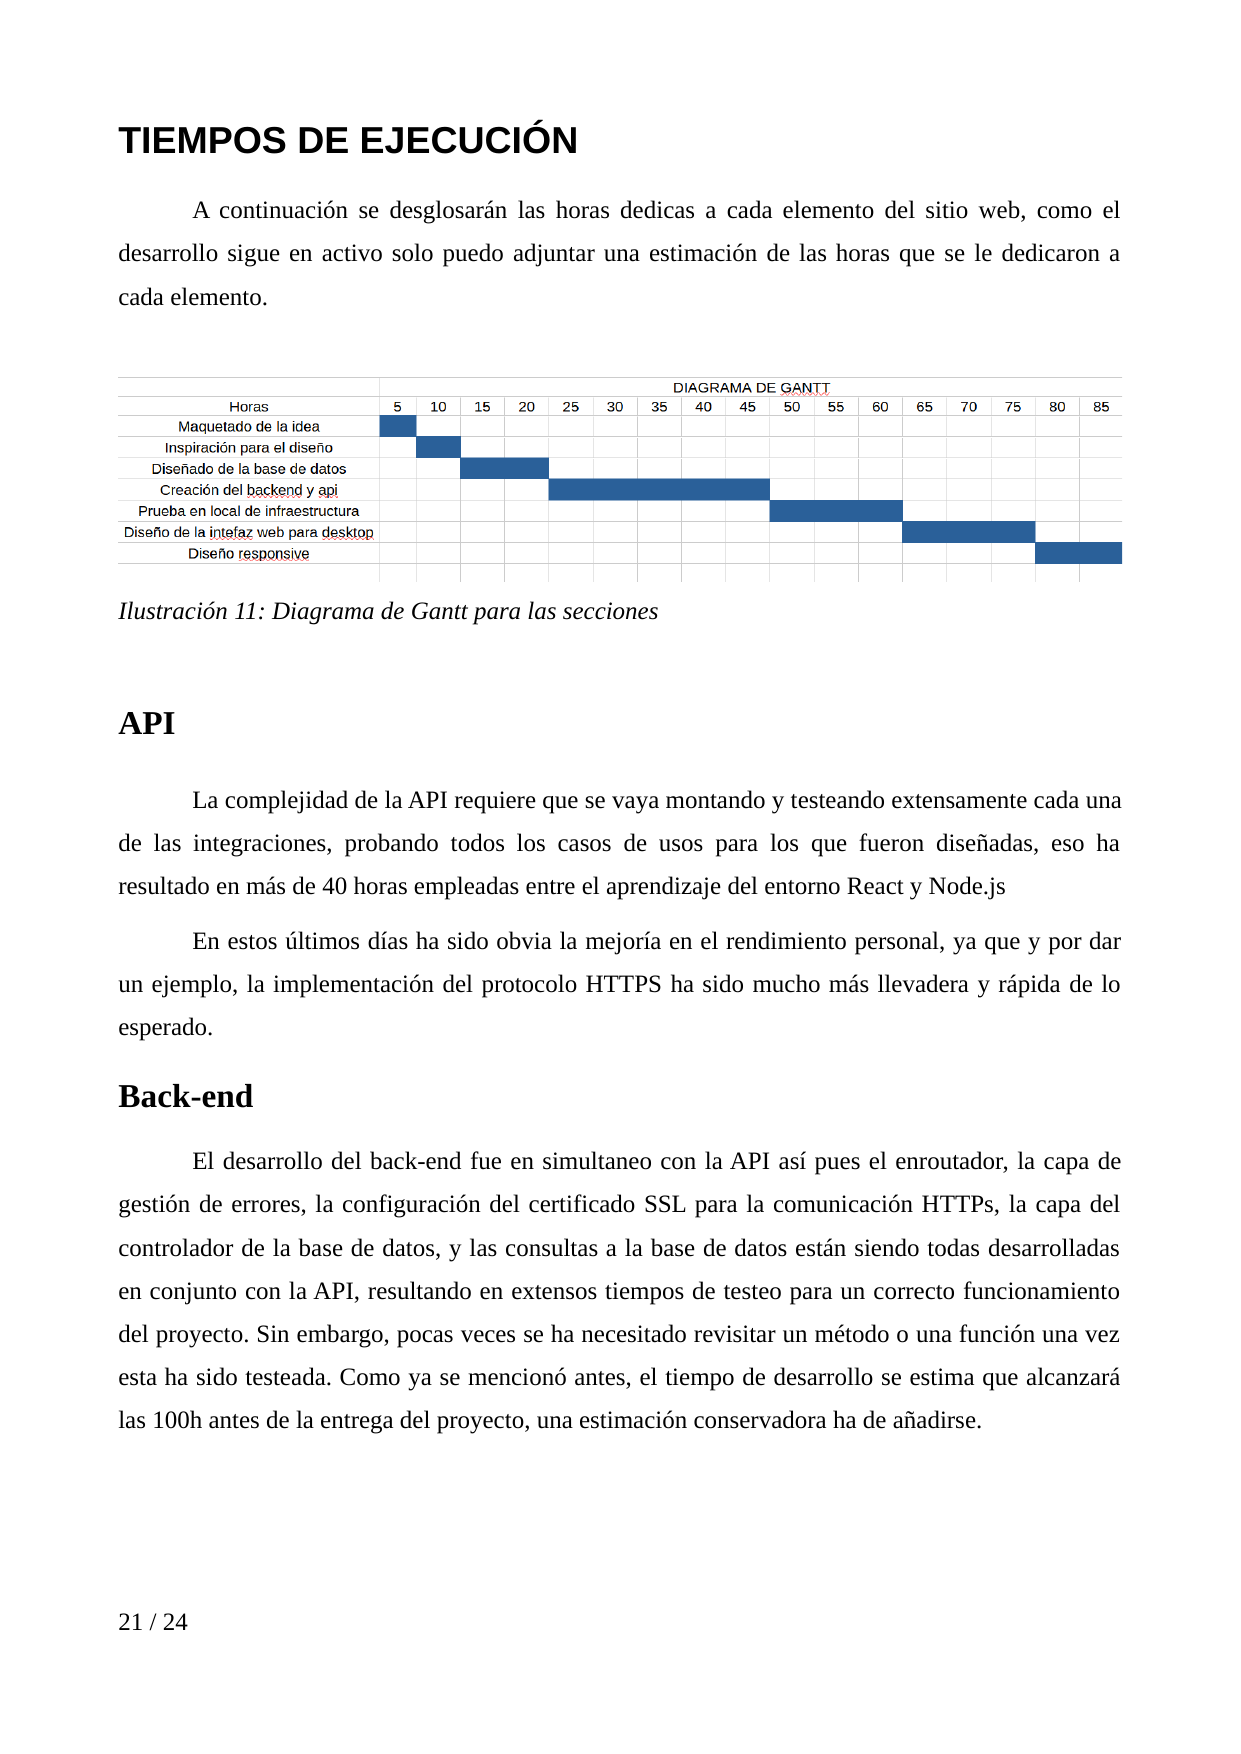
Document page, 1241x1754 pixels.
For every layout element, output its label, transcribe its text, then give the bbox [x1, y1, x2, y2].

text A continuación se desglosarán las horas dedicas a cada elemento del sitio web, como el desarrollo sigue en activo solo puedo adjuntar una estimación de las horas que se le dedicaron a cada elemento. [118, 195, 1122, 310]
picture [118, 377, 1123, 582]
text Ilustración 11: Diagrama de Gantt para las secciones [118, 582, 1122, 625]
text El desarrollo del back-end fue en simultaneo con la API así pues el enroutador, la capa de gestión de errores, la configuración del certificado SSL para la comunicación HTTPs, la capa del controlador de la base de datos, y las consultas a la base de datos están siendo todas desarrolladas en conjunto con la API, resultando en extensos tiempos de testeo para un correcto funcionamiento del proyecto. Sin embargo, pocas veces se ha necesitado revisitar un método o una función una vez esta ha sido testeada. Como ya se mencionó antes, el tiempo de desarrollo se estima que alcanzará las 100h antes de la entrega del proyecto, una estimación conservadora ha de añadirse. [118, 1146, 1122, 1434]
subtitle Back-end [118, 1076, 1122, 1115]
subtitle API [118, 703, 1122, 742]
text En estos últimos días ha sido obvia la mejoría en el rendimiento personal, ya que y por dar un ejemplo, la implementación del protocolo HTTPS ha sido mucho más llevadera y rápida de lo esperado. [118, 926, 1122, 1041]
subtitle TIEMPOS DE EJECUCIÓN [118, 118, 1122, 161]
text La complejidad de la API requiere que se vaya montando y testeando extensamente cada una de las integraciones, probando todos los casos de usos para los que fueron diseñadas, eso ha resultado en más de 40 horas empleadas entre el aprendizaje del entorno React y Node.js [118, 785, 1122, 900]
